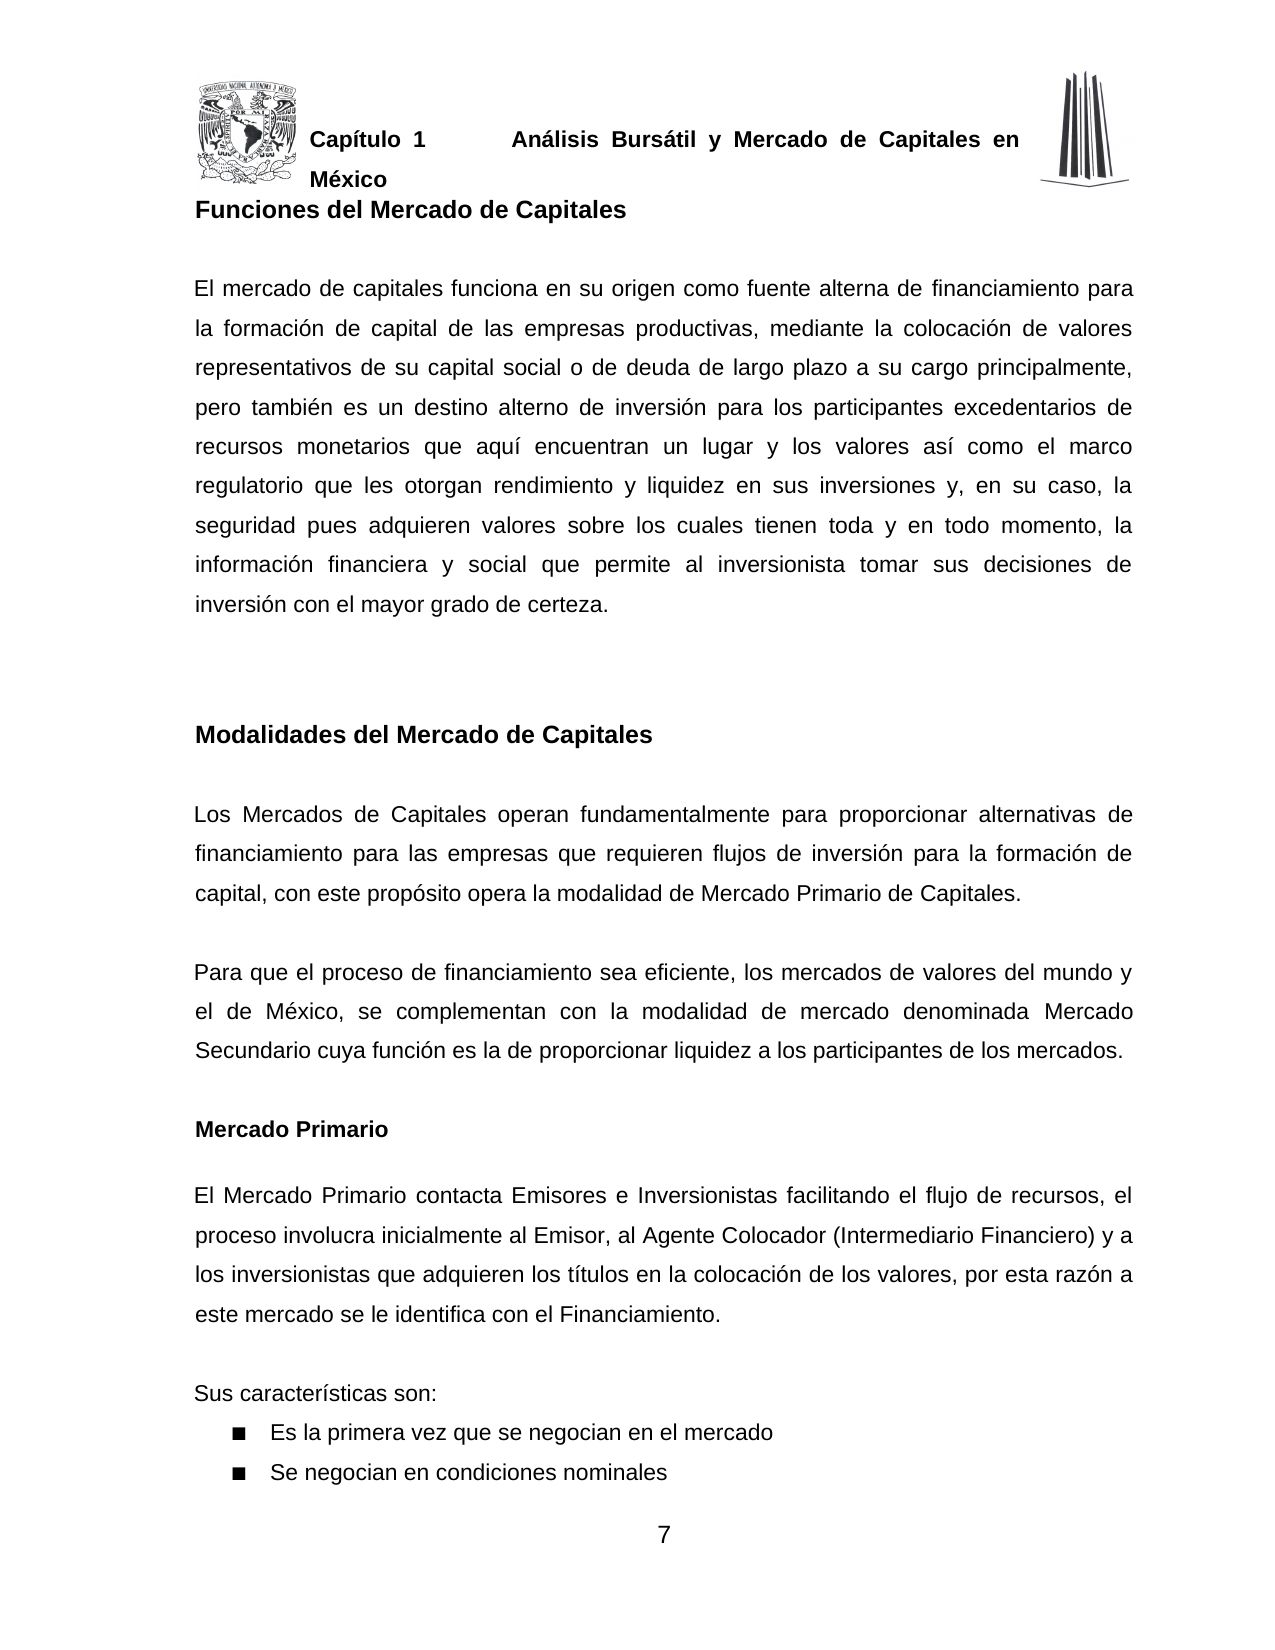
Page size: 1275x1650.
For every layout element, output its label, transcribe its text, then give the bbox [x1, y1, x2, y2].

subtitle Modalidades del Mercado de Capitales [195, 721, 1133, 749]
subtitle Funciones del Mercado de Capitales [195, 195, 1133, 224]
picture [1034, 65, 1136, 193]
text El Mercado Primario contacta Emisores e Inversionistas facilitando el flujo de recursos, el proceso involucra inicialmente al Emisor, al Agente Colocador (Intermediario Financiero) y a los inversionistas que adquieren los títulos en la colocación de los valores, por esta razón a este mercado se le identifica con el Financiamiento. [194, 1182, 1133, 1327]
text Para que el proceso de financiamiento sea eficiente, los mercados de valores del mundo y el de México, se complementan con la modalidad de mercado denominada Mercado Secundario cuya función es la de proporcionar liquidez a los participantes de los mercados. [194, 958, 1133, 1064]
text Sus características son: [194, 1380, 1133, 1406]
text Los Mercados de Capitales operan fundamentalmente para proporcionar alternativas de financiamiento para las empresas que requieren flujos de inversión para la formación de capital, con este propósito opera la modalidad de Mercado Primario de Capitales. [194, 801, 1133, 906]
text Mercado Primario [195, 1116, 1133, 1143]
list Se negocian en condiciones nominales [232, 1459, 1133, 1485]
text El mercado de capitales funciona en su origen como fuente alterna de financiamiento para la formación de capital de las empresas productivas, mediante la colocación de valores representativos de su capital social o de deuda de largo plazo a su cargo principalmente, pero también es un destino alterno de inversión para los participantes excedentarios de recursos monetarios que aquí encuentran un lugar y los valores así como el marco regulatorio que les otorgan rendimiento y liquidez en sus inversiones y, en su caso, la seguridad pues adquieren valores sobre los cuales tienen toda y en todo momento, la información financiera y social que permite al inversionista tomar sus decisiones de inversión con el mayor grado de certeza. [194, 275, 1133, 617]
list Es la primera vez que se negocian en el mercado [232, 1419, 1133, 1446]
